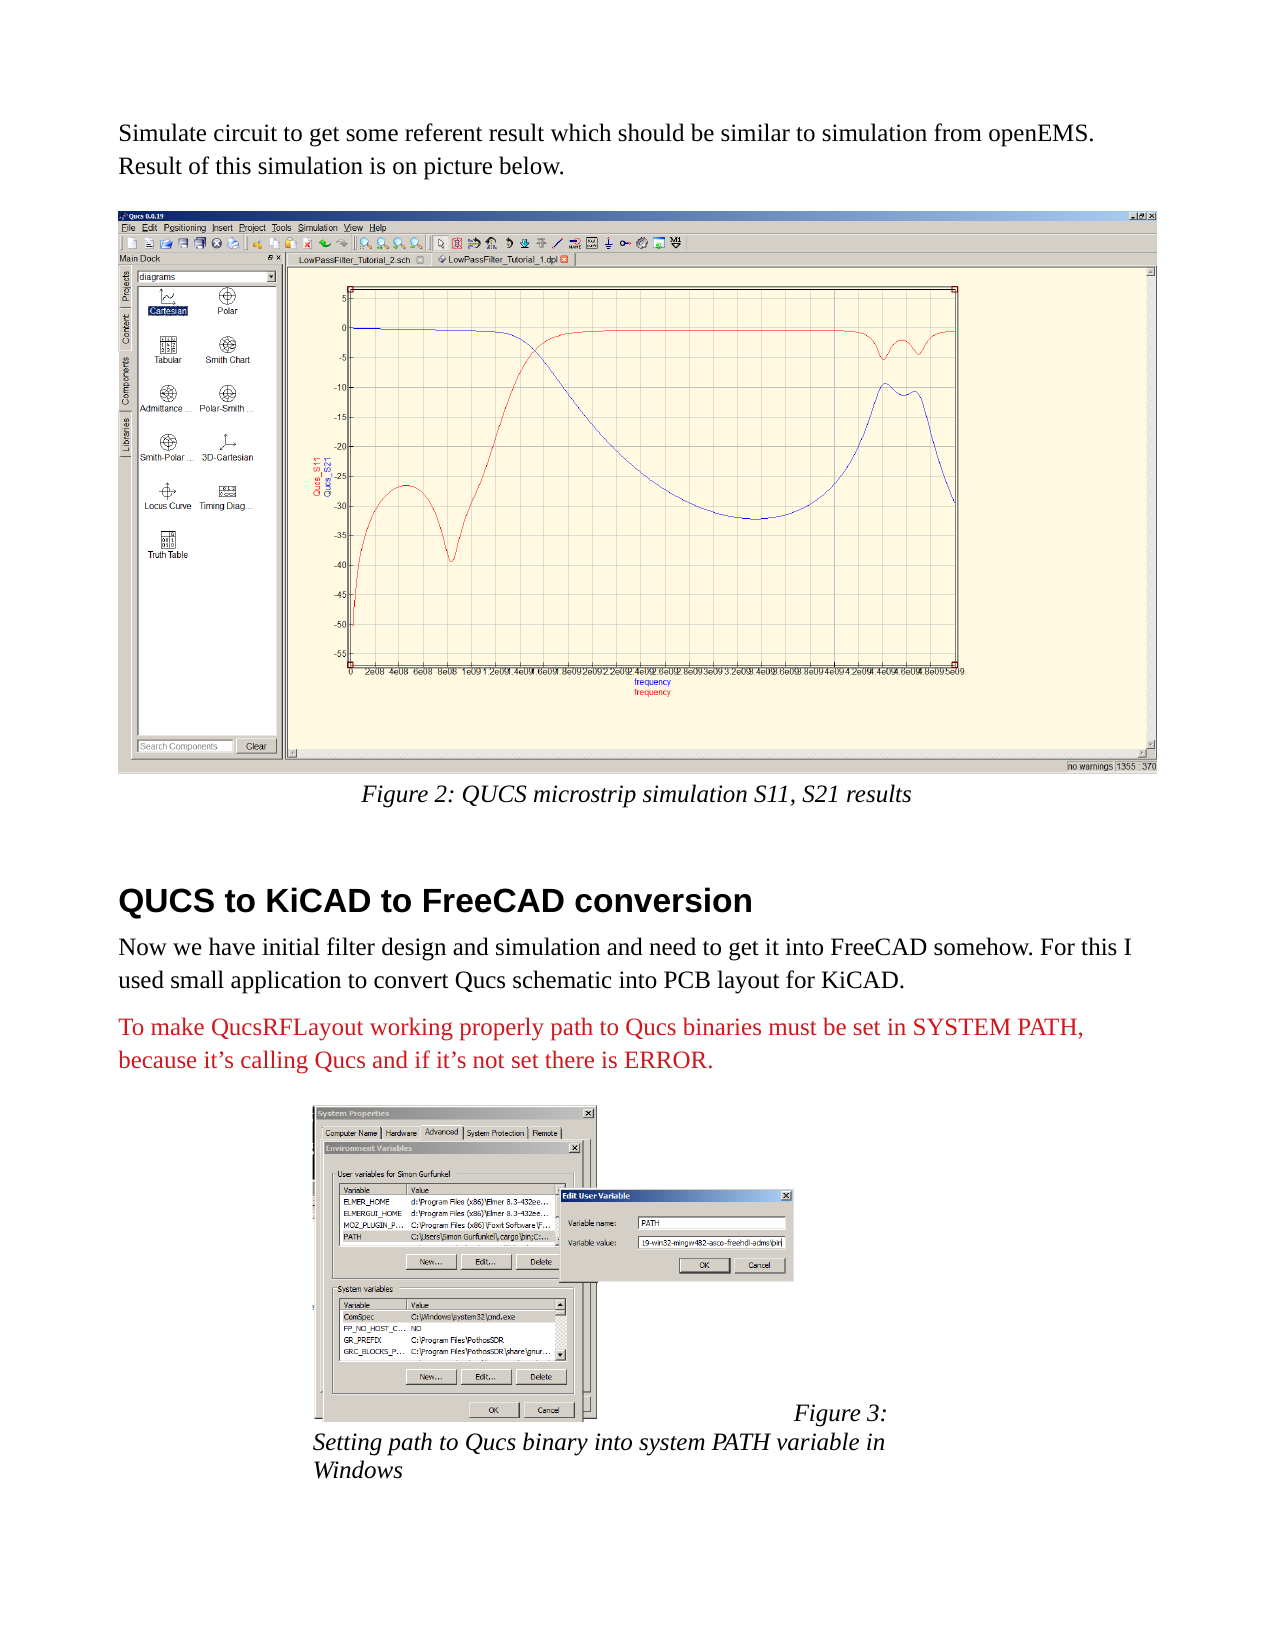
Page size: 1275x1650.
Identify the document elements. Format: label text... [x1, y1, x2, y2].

text Figure 2: QUCS microstrip simulation S11, S21 results [118, 774, 1157, 808]
text Now we have initial filter design and simulation and need to get it into FreeCAD somehow. For this I used small application to convert Qucs schematic into PCB layout for KiCAD. [118, 932, 1157, 994]
text Simulate circuit to get some referent result which should be similar to simulation from openEMS. Result of this simulation is on picture below. [118, 118, 1157, 180]
picture [312, 1105, 794, 1422]
picture [118, 211, 1157, 774]
text To make QucsRFLayout working properly path to Qucs binaries must be set in SYSTEM PATH, because it’s calling Qucs and if it’s not set there is ERROR. [118, 1012, 1157, 1074]
subtitle QUCS to KiCAD to FreeCAD conversion [118, 881, 1157, 919]
text Figure 3: Setting path to Qucs binary into system PATH variable in Windows [313, 1106, 962, 1484]
